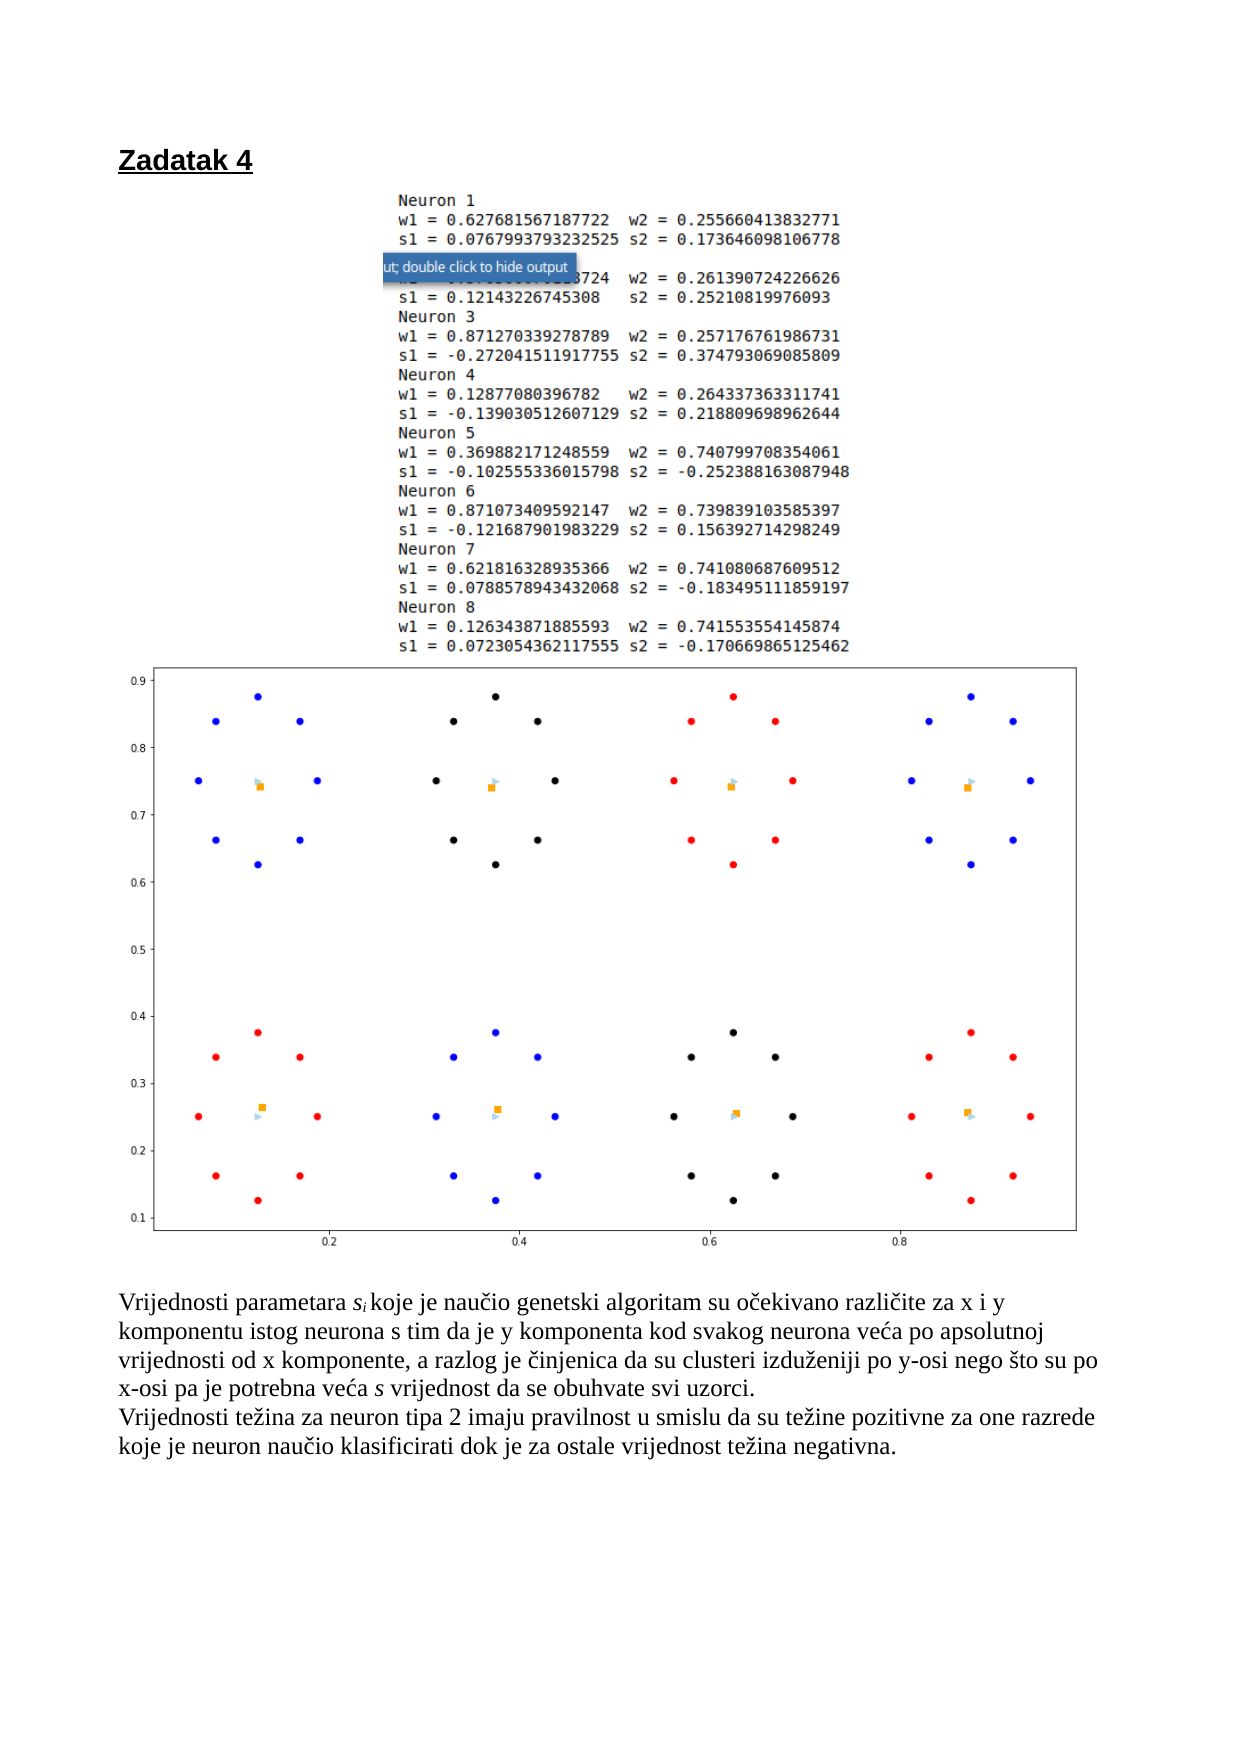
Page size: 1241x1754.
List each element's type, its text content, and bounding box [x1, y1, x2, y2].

subtitle Zadatak 4 [118, 143, 1122, 177]
text Vrijednosti težina za neuron tipa 2 imaju pravilnost u smislu da su težine pozitivne za one razrede koje je neuron naučio klasificirati dok je za ostale vrijednost težina negativna. [118, 1402, 1122, 1460]
picture [110, 189, 1115, 1259]
text Vrijednosti parametara si koje je naučio genetski algoritam su očekivano različite za x i y komponentu istog neurona s tim da je y komponenta kod svakog neurona veća po apsolutnoj vrijednosti od x komponente, a razlog je činjenica da su clusteri izduženiji po y-osi nego što su po x-osi pa je potrebna veća s vrijednost da se obuhvate svi uzorci. [118, 1287, 1122, 1402]
